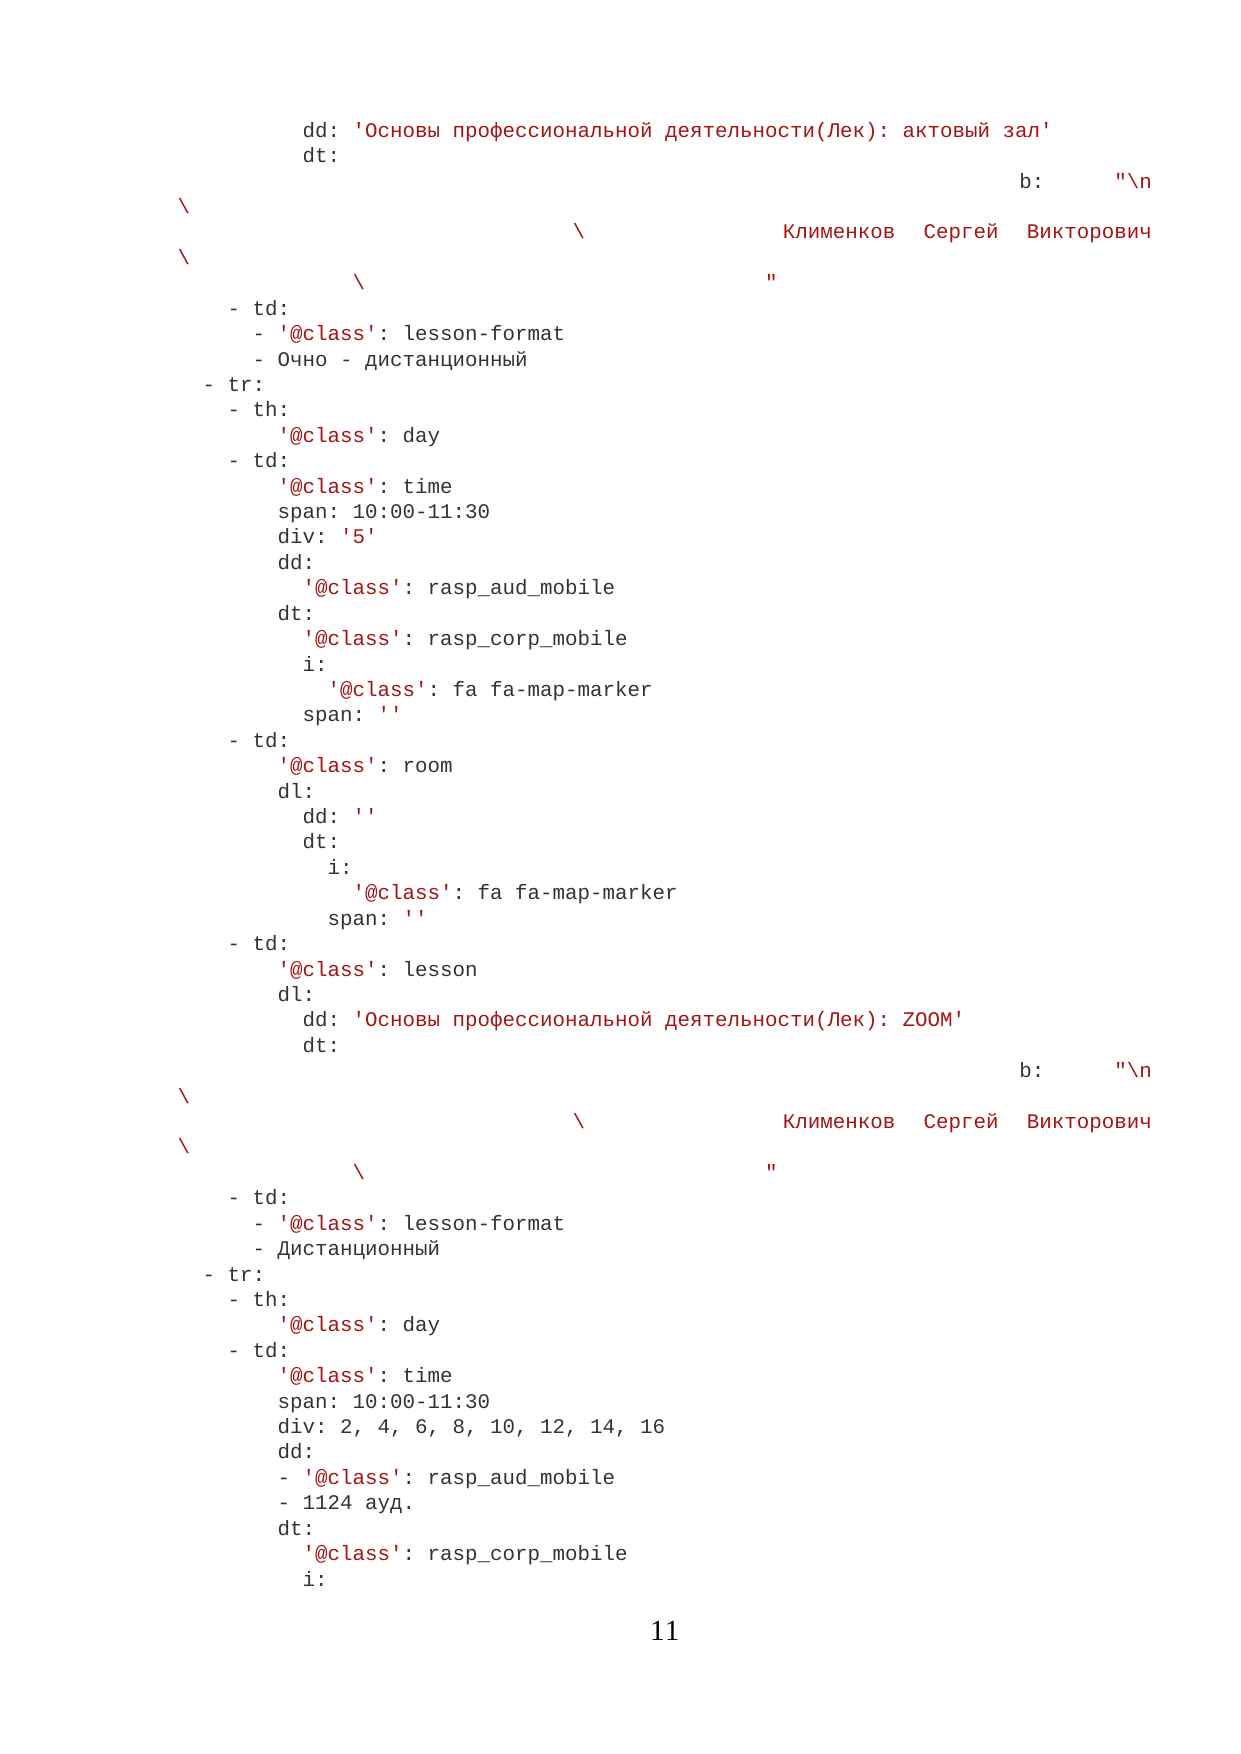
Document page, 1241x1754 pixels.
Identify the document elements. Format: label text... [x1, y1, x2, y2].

text '@class': rasp_corp_mobile [177, 1541, 1152, 1567]
text - td: [177, 1338, 1152, 1363]
text span: '' [177, 703, 1152, 728]
text '@class': lesson [177, 957, 1152, 982]
text - tr: [177, 1262, 1152, 1287]
text - td: [177, 448, 1152, 474]
text dt: [177, 143, 1152, 169]
text '@class': day [177, 423, 1152, 448]
text dl: [177, 982, 1152, 1008]
text dl: [177, 779, 1152, 804]
text dd: 'Основы профессиональной деятельности(Лек): ZOOM' [177, 1008, 1152, 1033]
text span: 10:00-11:30 [177, 499, 1152, 525]
text '@class': day [177, 1313, 1152, 1338]
text span: 10:00-11:30 [177, 1389, 1152, 1414]
text dt: [177, 1516, 1152, 1541]
text - th: [177, 1287, 1152, 1313]
text - '@class': lesson-format [177, 1211, 1152, 1236]
text dd: [177, 550, 1152, 576]
text - td: [177, 728, 1152, 753]
text dd: 'Основы профессиональной деятельности(Лек): актовый зал' [177, 118, 1152, 143]
text div: '5' [177, 525, 1152, 550]
text b: "\n \ [177, 1058, 1152, 1109]
text dt: [177, 830, 1152, 855]
text - Очно - дистанционный [177, 347, 1152, 372]
text '@class': rasp_corp_mobile [177, 626, 1152, 652]
text dt: [177, 601, 1152, 626]
text '@class': time [177, 474, 1152, 499]
text '@class': time [177, 1363, 1152, 1389]
text \ " [177, 1160, 1152, 1186]
text i: [177, 855, 1152, 881]
text div: 2, 4, 6, 8, 10, 12, 14, 16 [177, 1414, 1152, 1440]
text '@class': room [177, 753, 1152, 779]
text b: "\n \ [177, 169, 1152, 220]
text - th: [177, 398, 1152, 423]
text '@class': rasp_aud_mobile [177, 576, 1152, 601]
text '@class': fa fa-map-marker [177, 881, 1152, 906]
text - td: [177, 296, 1152, 321]
text - td: [177, 931, 1152, 957]
text '@class': fa fa-map-marker [177, 677, 1152, 703]
text - 1124 ауд. [177, 1491, 1152, 1516]
text i: [177, 1567, 1152, 1592]
text dd: [177, 1440, 1152, 1465]
text - '@class': rasp_aud_mobile [177, 1465, 1152, 1491]
text dd: '' [177, 804, 1152, 830]
text i: [177, 652, 1152, 677]
text \ " [177, 271, 1152, 296]
text \ Клименков Сергей Викторович \ [177, 1109, 1152, 1160]
text - Дистанционный [177, 1236, 1152, 1262]
text - '@class': lesson-format [177, 321, 1152, 347]
text - tr: [177, 372, 1152, 398]
text - td: [177, 1186, 1152, 1211]
text \ Клименков Сергей Викторович \ [177, 220, 1152, 271]
text span: '' [177, 906, 1152, 931]
text dt: [177, 1033, 1152, 1058]
